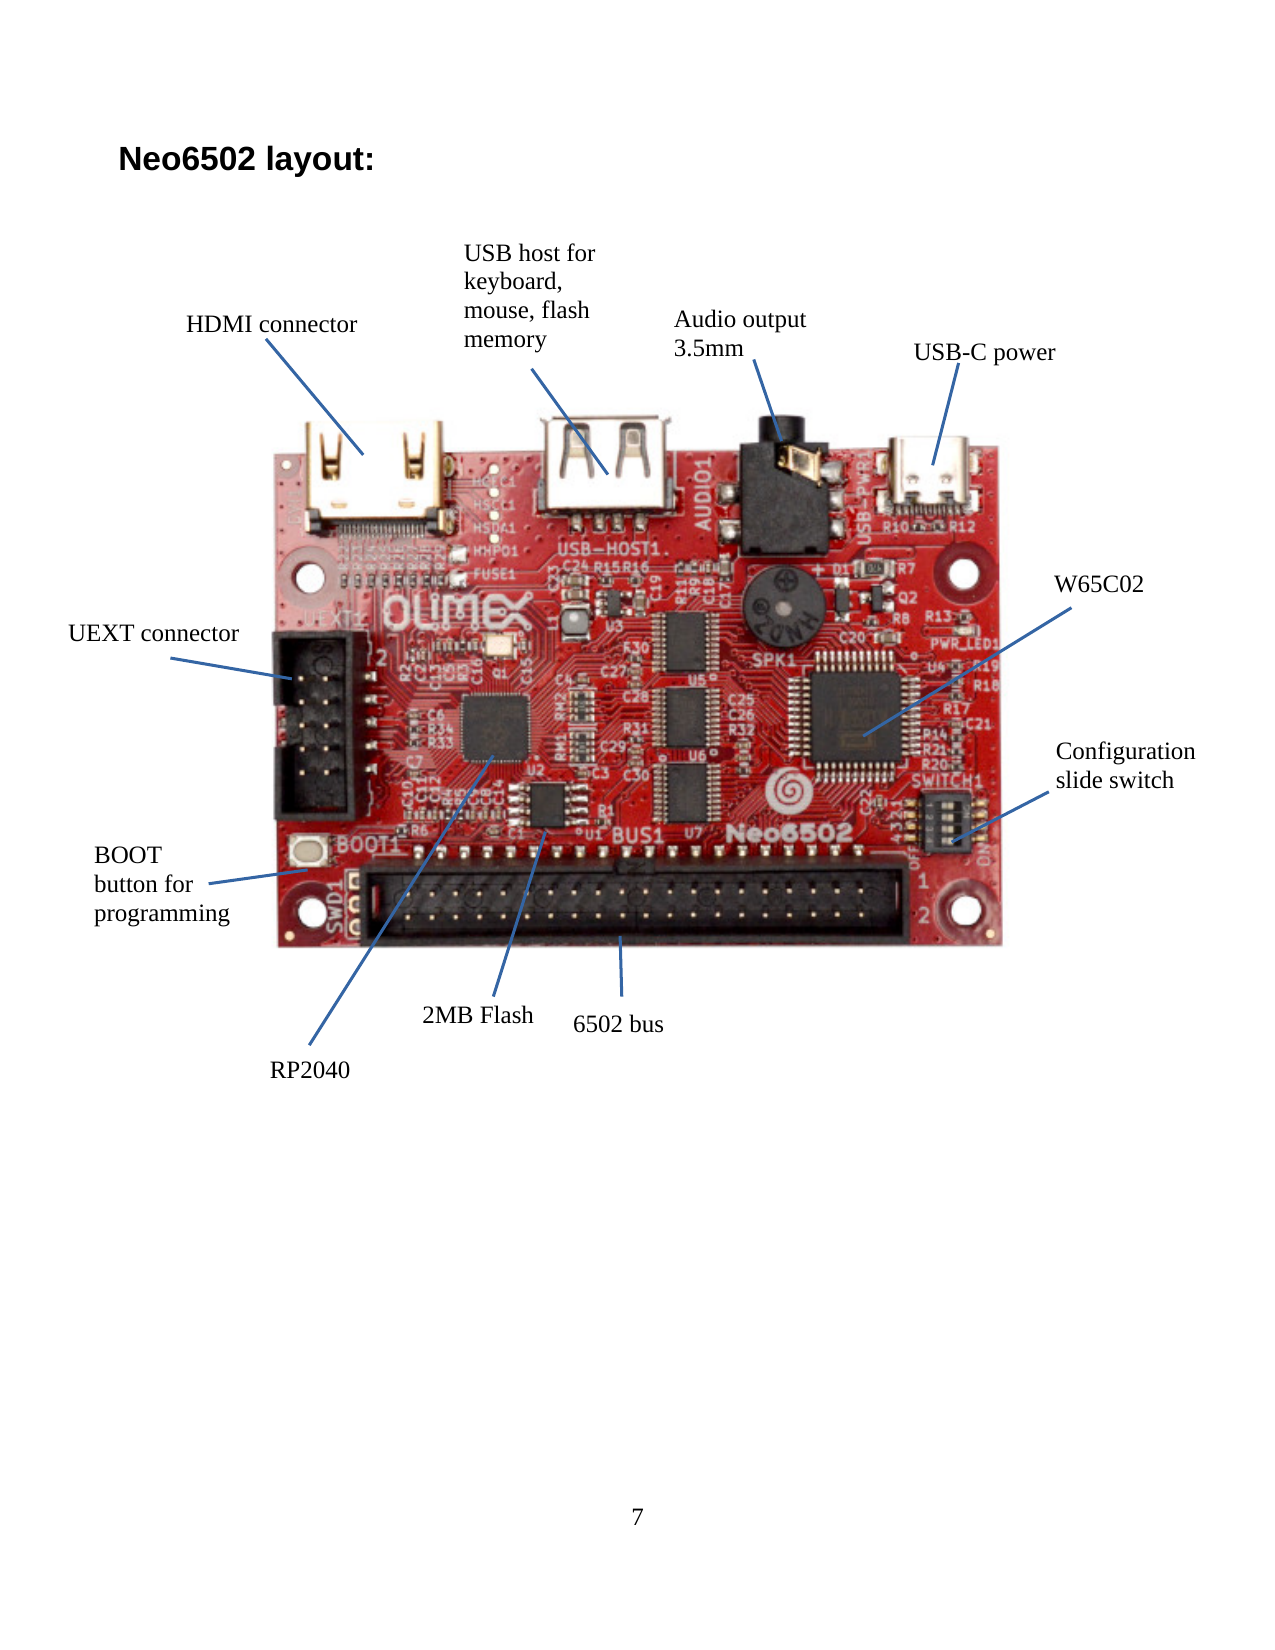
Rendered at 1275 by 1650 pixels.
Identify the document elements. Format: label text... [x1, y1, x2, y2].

picture [193, 237, 1082, 1126]
subtitle Neo6502 layout: [118, 139, 1157, 178]
